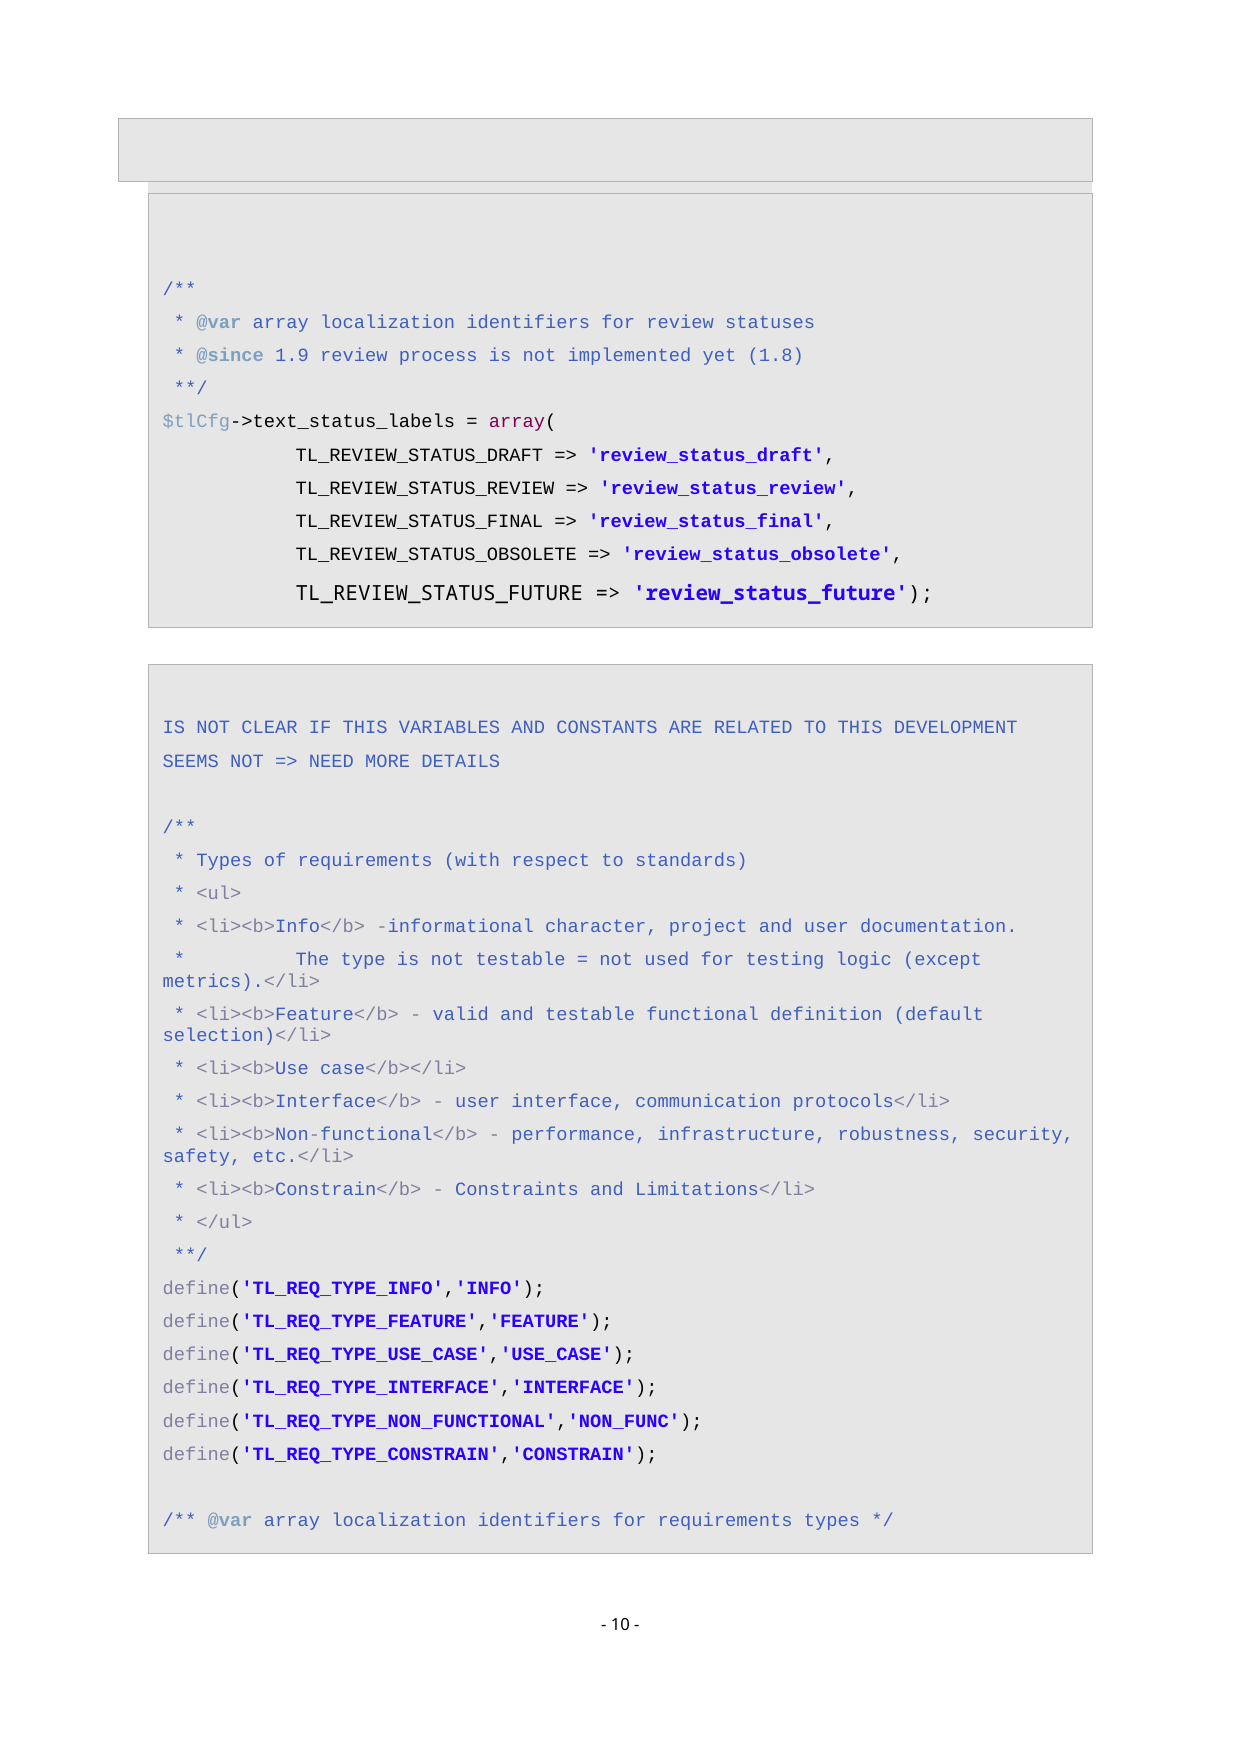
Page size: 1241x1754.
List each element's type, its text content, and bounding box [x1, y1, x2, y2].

text * @var array localization identifiers for review statuses [149, 292, 1092, 325]
text define('TL_REQ_TYPE_INFO','INFO'); [149, 1258, 1092, 1291]
text TL_REVIEW_STATUS_OBSOLETE => 'review_status_obsolete', [149, 524, 1092, 557]
text * <li><b>Use case</b></li> [149, 1038, 1092, 1071]
text define('TL_REQ_TYPE_FEATURE','FEATURE'); [149, 1291, 1092, 1324]
text * Types of requirements (with respect to standards) [149, 830, 1092, 863]
text **/ [149, 358, 1092, 391]
text * </ul> [149, 1192, 1092, 1225]
text * <li><b>Interface</b> - user interface, communication protocols</li> [149, 1071, 1092, 1104]
text /** [149, 259, 1092, 292]
text **/ [149, 1225, 1092, 1258]
text define('TL_REQ_TYPE_INTERFACE','INTERFACE'); [149, 1357, 1092, 1391]
text /** [149, 797, 1092, 830]
text * <li><b>Constrain</b> - Constraints and Limitations</li> [149, 1159, 1092, 1192]
text SEEMS NOT => NEED MORE DETAILS [149, 731, 1092, 764]
text define('TL_REQ_TYPE_CONSTRAIN','CONSTRAIN'); [149, 1424, 1092, 1457]
text define('TL_REQ_TYPE_USE_CASE','USE_CASE'); [149, 1324, 1092, 1357]
text * <li><b>Feature</b> - valid and testable functional definition (default selection)</li> [149, 984, 1092, 1038]
text $tlCfg->text_status_labels = array( [149, 391, 1092, 424]
text * <ul> [149, 863, 1092, 896]
text TL_REVIEW_STATUS_DRAFT => 'review_status_draft', [149, 424, 1092, 458]
text IS NOT CLEAR IF THIS VARIABLES AND CONSTANTS ARE RELATED TO THIS DEVELOPMENT [149, 697, 1092, 731]
text TL_REVIEW_STATUS_REVIEW => 'review_status_review', [149, 458, 1092, 491]
text * <li><b>Info</b> -informational character, project and user documentation. [149, 896, 1092, 929]
text define('TL_REQ_TYPE_NON_FUNCTIONAL','NON_FUNC'); [149, 1391, 1092, 1424]
text /** @var array localization identifiers for requirements types */ [149, 1490, 1092, 1553]
text * The type is not testable = not used for testing logic (except metrics).</li> [149, 929, 1092, 984]
text * <li><b>Non-functional</b> - performance, infrastructure, robustness, security, safety, etc.</li> [149, 1104, 1092, 1159]
text TL_REVIEW_STATUS_FINAL => 'review_status_final', [149, 491, 1092, 524]
text TL_REVIEW_STATUS_FUTURE => 'review_status_future'); [149, 557, 1092, 627]
text * @since 1.9 review process is not implemented yet (1.8) [149, 325, 1092, 358]
